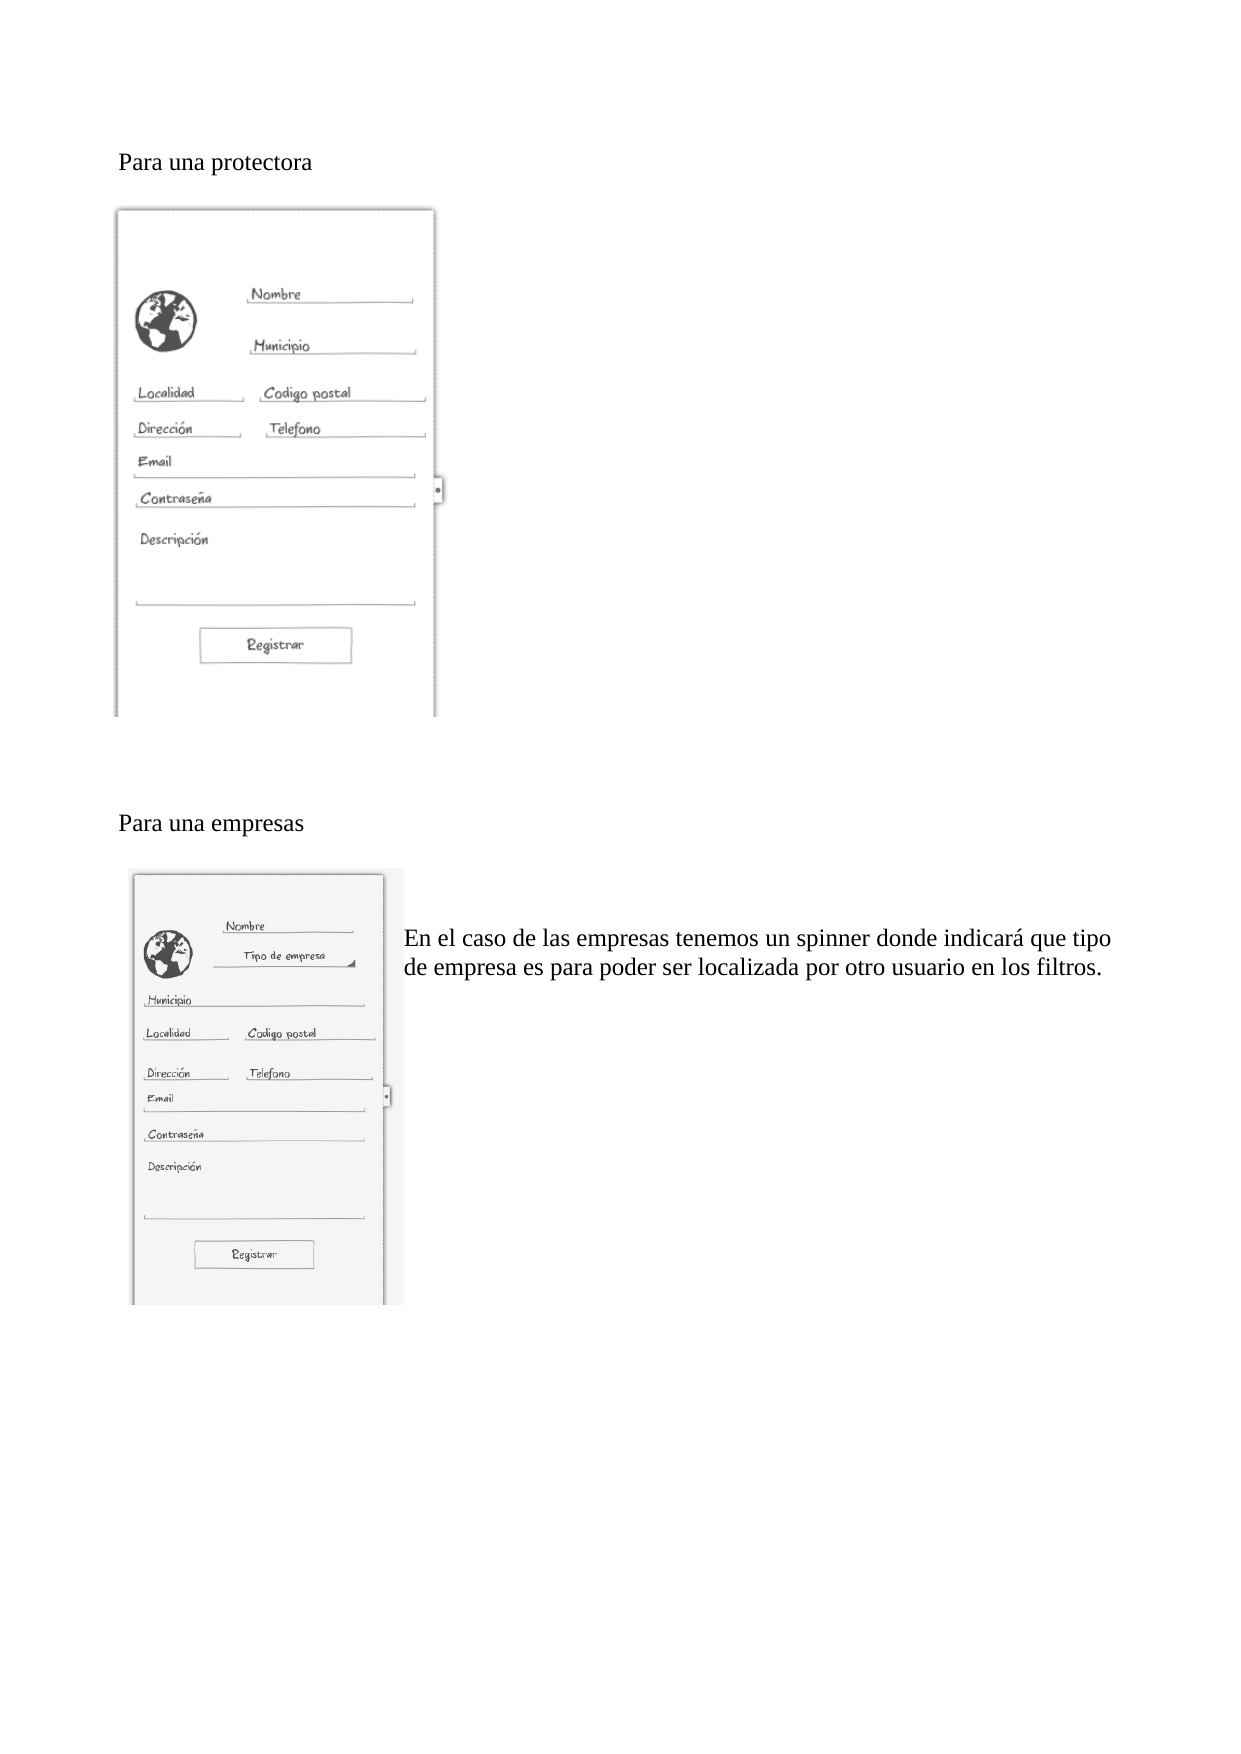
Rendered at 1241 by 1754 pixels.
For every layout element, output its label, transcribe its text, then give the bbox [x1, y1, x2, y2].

picture [112, 204, 452, 717]
text En el caso de las empresas tenemos un spinner donde indicará que tipo de empresa es para poder ser localizada por otro usuario en los filtros. [404, 923, 1122, 981]
text Para una protectora [118, 147, 1122, 176]
text Para una empresas [118, 808, 1122, 837]
picture [127, 868, 404, 1305]
